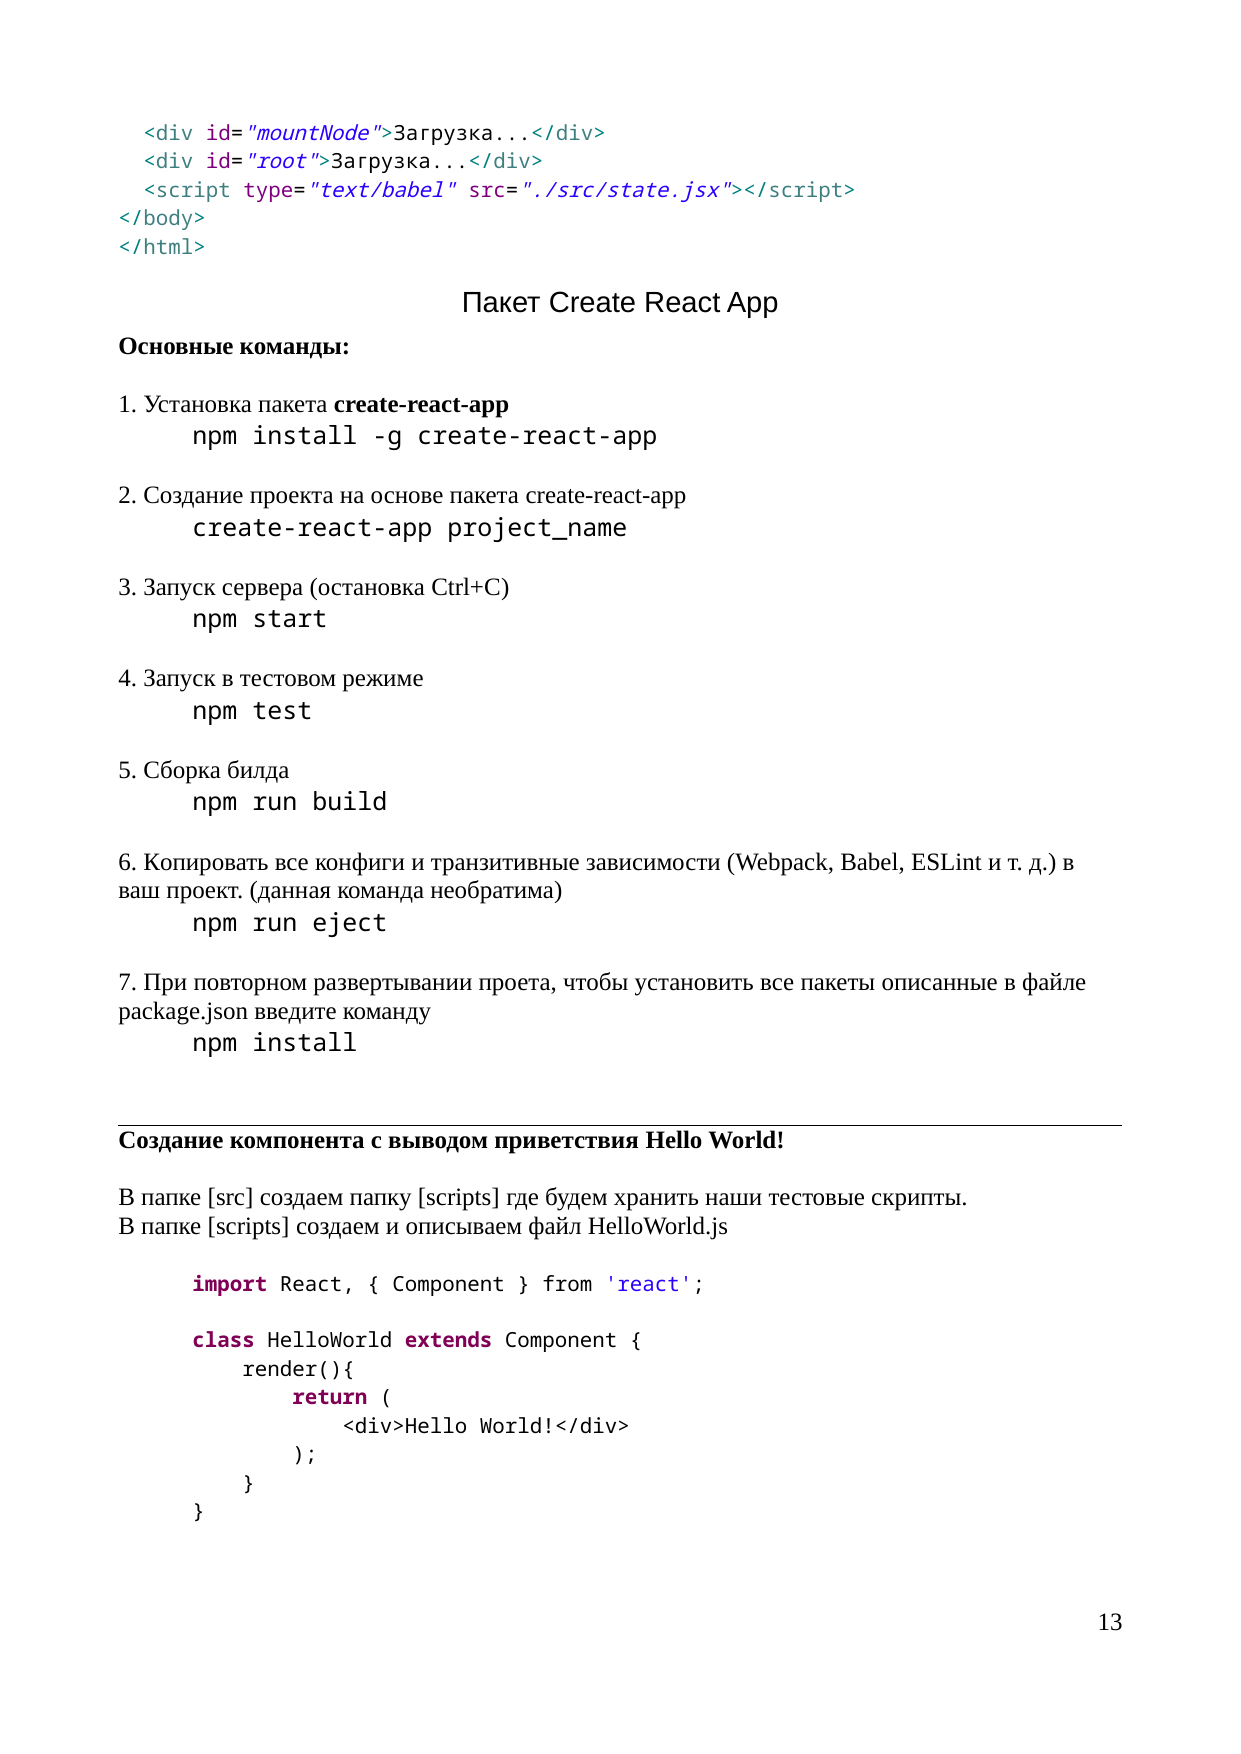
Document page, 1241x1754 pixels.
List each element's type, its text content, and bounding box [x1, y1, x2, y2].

text 1. Установка пакета create-react-app [118, 389, 1122, 418]
subtitle Пакет Create React App [118, 285, 1122, 319]
text npm start [192, 601, 1122, 635]
text Основные команды: [118, 331, 1122, 360]
text npm run build [192, 784, 1122, 818]
text </body> [118, 203, 1122, 232]
text npm install -g create-react-app [192, 418, 1122, 452]
text npm run eject [192, 904, 1122, 938]
text 5. Сборка билда [118, 755, 1122, 784]
text 3. Запуск сервера (остановка Ctrl+C) [118, 572, 1122, 601]
text render(){ [192, 1354, 1122, 1382]
text class HelloWorld extends Component { [192, 1326, 1122, 1354]
text <script type="text/babel" src="./src/state.jsx"></script> [118, 175, 1122, 203]
text return ( [192, 1382, 1122, 1411]
text Создание компонента с выводом приветствия Hello World! [118, 1126, 1122, 1154]
text <div>Hello World!</div> [192, 1411, 1122, 1439]
text } [192, 1496, 1122, 1524]
text } [192, 1468, 1122, 1496]
text 2. Создание проекта на основе пакета create-react-app [118, 480, 1122, 509]
text npm install [192, 1024, 1122, 1058]
text 6. Копировать все конфиги и транзитивные зависимости (Webpack, Babel, ESLint и т. д.) в ваш проект. (данная команда необратима) [118, 847, 1122, 904]
text </html> [118, 232, 1122, 260]
text import React, { Component } from 'react'; [192, 1269, 1122, 1297]
text В папке [scripts] создаем и описываем файл HelloWorld.js [118, 1211, 1122, 1240]
text <div id="root">Загрузка...</div> [118, 147, 1122, 175]
text <div id="mountNode">Загрузка...</div> [118, 118, 1122, 147]
text ); [192, 1439, 1122, 1468]
text 4. Запуск в тестовом режиме [118, 663, 1122, 692]
text 7. При повторном развертывании проета, чтобы установить все пакеты описанные в файле package.json введите команду [118, 967, 1122, 1024]
text create-react-app project_name [192, 509, 1122, 543]
text npm test [192, 692, 1122, 726]
text В папке [src] создаем папку [scripts] где будем хранить наши тестовые скрипты. [118, 1182, 1122, 1211]
